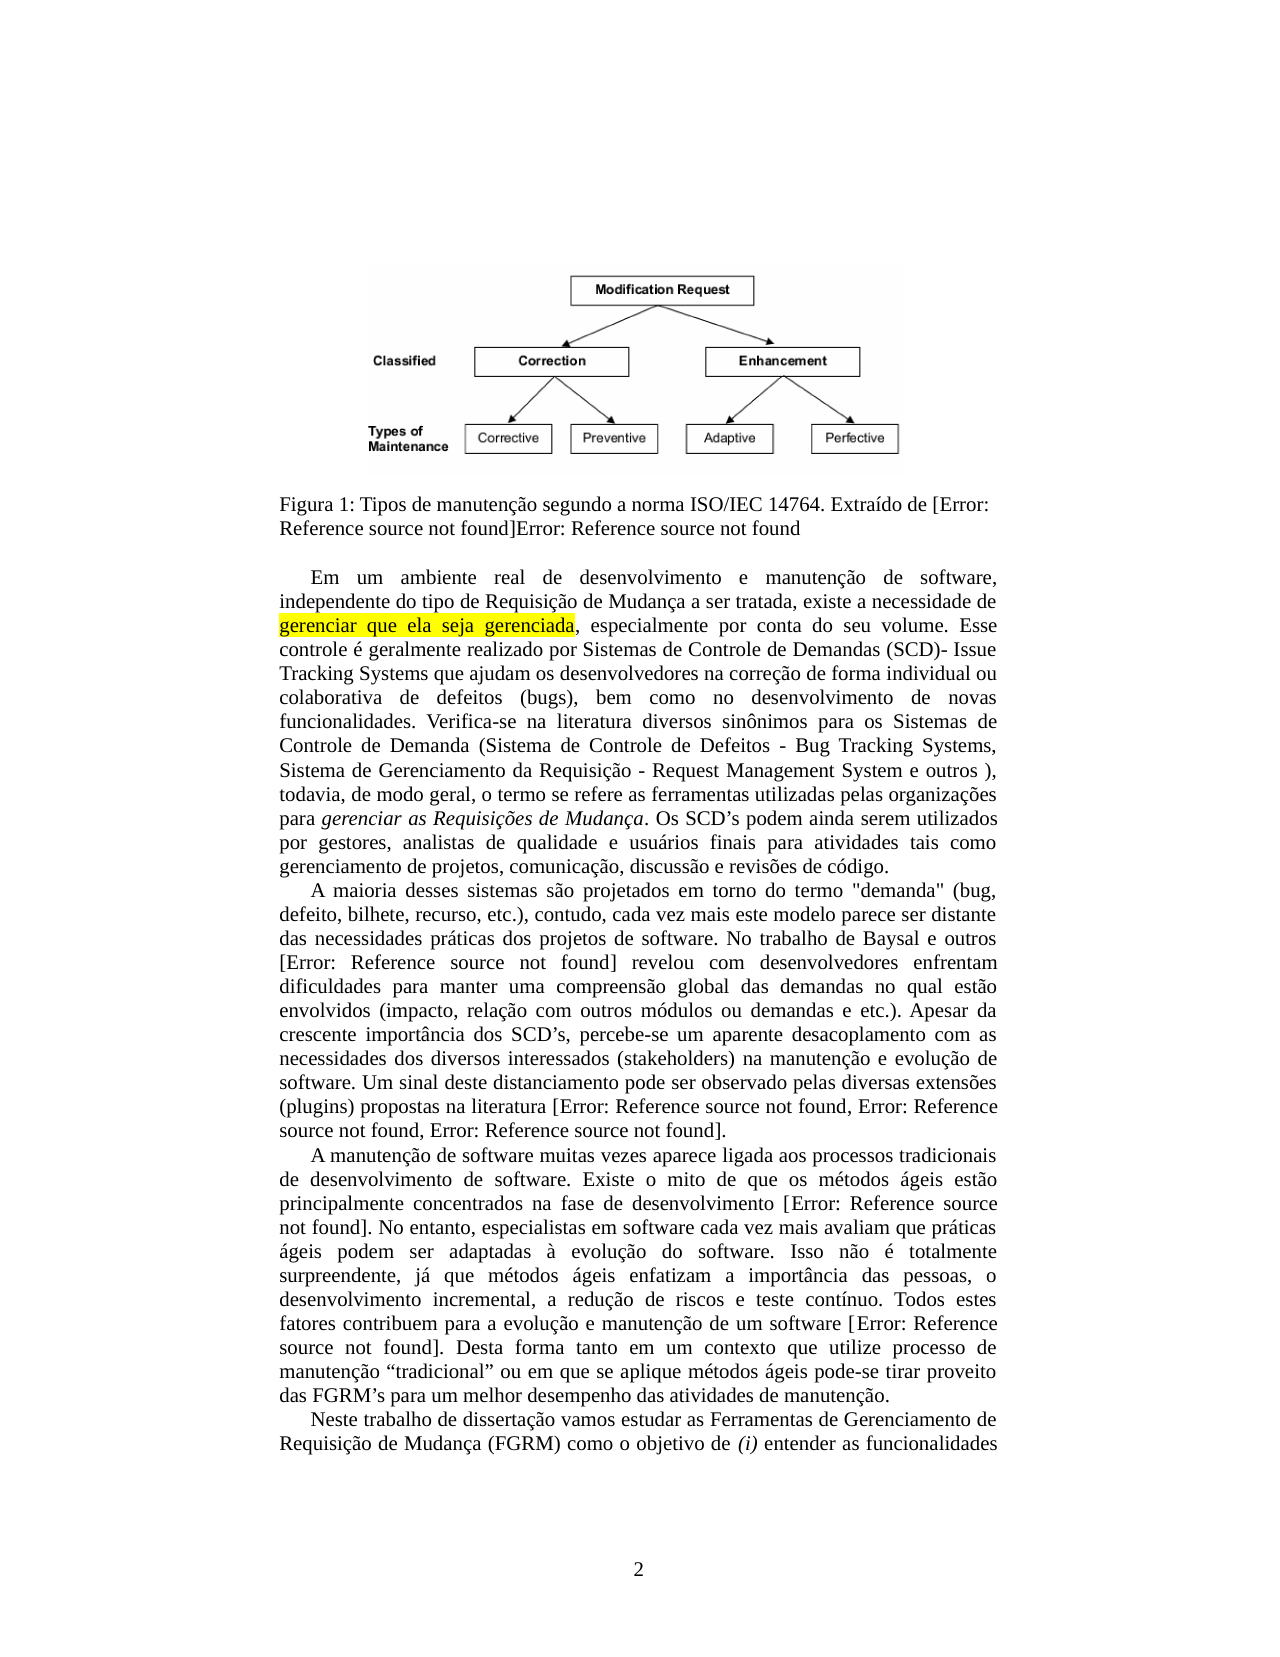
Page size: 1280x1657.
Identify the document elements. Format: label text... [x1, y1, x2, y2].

text Neste trabalho de dissertação vamos estudar as Ferramentas de Gerenciamento de Requisição de Mudança (FGRM) como o objetivo de (i) entender as funcionalidades [279, 1407, 998, 1455]
text A manutenção de software muitas vezes aparece ligada aos processos tradicionais de desenvolvimento de software. Existe o mito de que os métodos ágeis estão principalmente concentrados na fase de desenvolvimento [Erro: Origem da referência não encontrada]. No entanto, especialistas em software cada vez mais avaliam que práticas ágeis podem ser adaptadas à evolução do software. Isso não é totalmente surpreendente, já que métodos ágeis enfatizam a importância das pessoas, o desenvolvimento incremental, a redução de riscos e teste contínuo. Todos estes fatores contribuem para a evolução e manutenção de um software [Erro: Origem da referência não encontrada]. Desta forma tanto em um contexto que utilize processo de manutenção “tradicional” ou em que se aplique métodos ágeis pode-se tirar proveito das FGRM’s para um melhor desempenho das atividades de manutenção. [279, 1142, 998, 1407]
text Em um ambiente real de desenvolvimento e manutenção de software, independente do tipo de Requisição de Mudança a ser tratada, existe a necessidade de gerenciar que ela seja gerenciada, especialmente por conta do seu volume. Esse controle é geralmente realizado por Sistemas de Controle de Demandas (SCD)- Issue Tracking Systems que ajudam os desenvolvedores na correção de forma individual ou colaborativa de defeitos (bugs), bem como no desenvolvimento de novas funcionalidades. Verifica-se na literatura diversos sinônimos para os Sistemas de Controle de Demanda (Sistema de Controle de Defeitos - Bug Tracking Systems, Sistema de Gerenciamento da Requisição - Request Management System e outros ), todavia, de modo geral, o termo se refere as ferramentas utilizadas pelas organizações para gerenciar as Requisições de Mudança. Os SCD’s podem ainda serem utilizados por gestores, analistas de qualidade e usuários finais para atividades tais como gerenciamento de projetos, comunicação, discussão e revisões de código. [279, 565, 998, 878]
text A maioria desses sistemas são projetados em torno do termo "demanda" (bug, defeito, bilhete, recurso, etc.), contudo, cada vez mais este modelo parece ser distante das necessidades práticas dos projetos de software. No trabalho de Baysal e outros [Erro: Origem da referência não encontrada] revelou com desenvolvedores enfrentam dificuldades para manter uma compreensão global das demandas no qual estão envolvidos (impacto, relação com outros módulos ou demandas e etc.). Apesar da crescente importância dos SCD’s, percebe-se um aparente desacoplamento com as necessidades dos diversos interessados (stakeholders) na manutenção e evolução de software. Um sinal deste distanciamento pode ser observado pelas diversas extensões (plugins) propostas na literatura [Erro: Origem da referência não encontrada, Erro: Origem da referência não encontrada, Erro: Origem da referência não encontrada]. [279, 878, 998, 1142]
picture [366, 264, 906, 475]
text Figura 1: Tipos de manutenção segundo a norma ISO/IEC 14764. Extraído de [Erro: Origem da referência não encontrada]Erro: Origem da referência não encontrada [279, 492, 998, 540]
